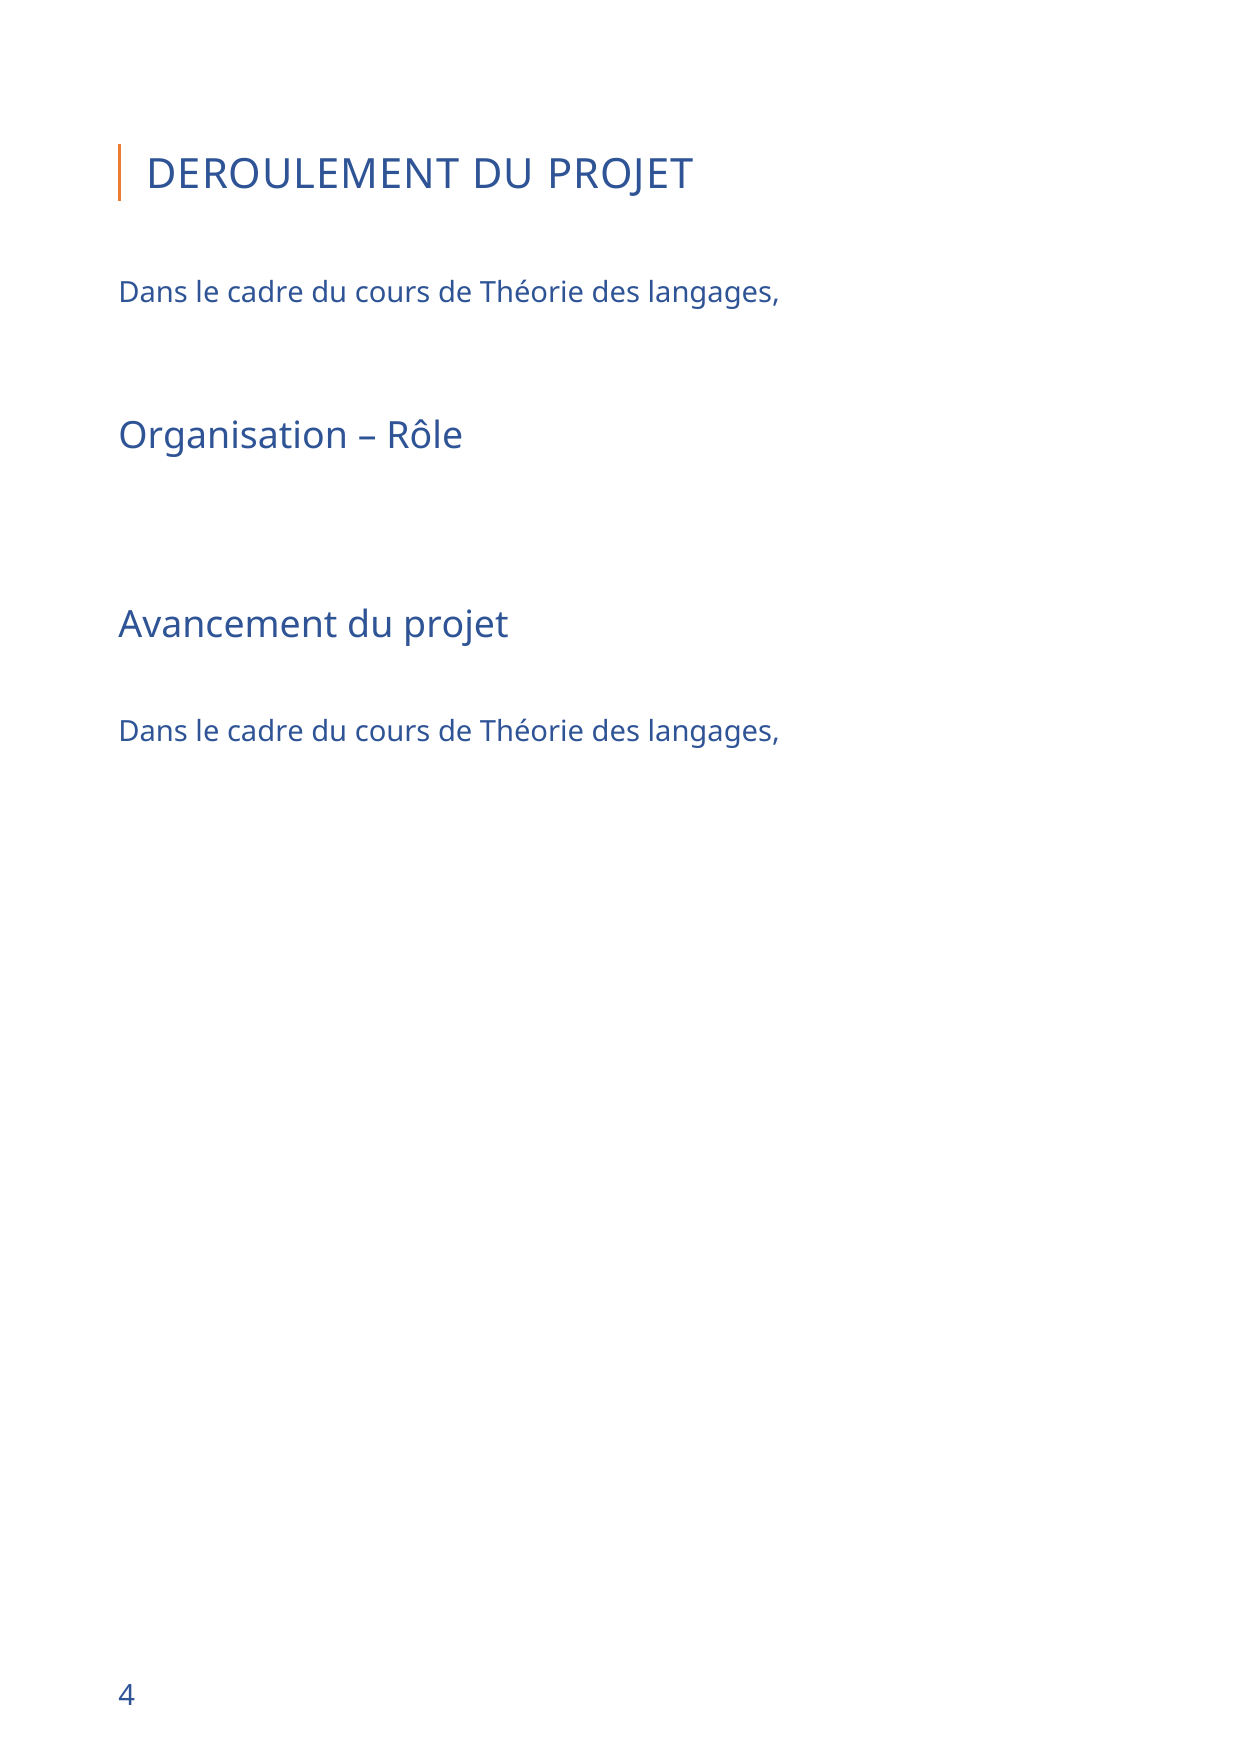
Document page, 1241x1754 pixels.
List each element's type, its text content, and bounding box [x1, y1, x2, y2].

subtitle Deroulement du projet [121, 144, 1196, 201]
text Dans le cadre du cours de Théorie des langages, [118, 710, 1196, 750]
subtitle Organisation – Rôle [118, 409, 1196, 460]
subtitle Avancement du projet [118, 597, 1196, 648]
text Dans le cadre du cours de Théorie des langages, [118, 272, 1196, 311]
